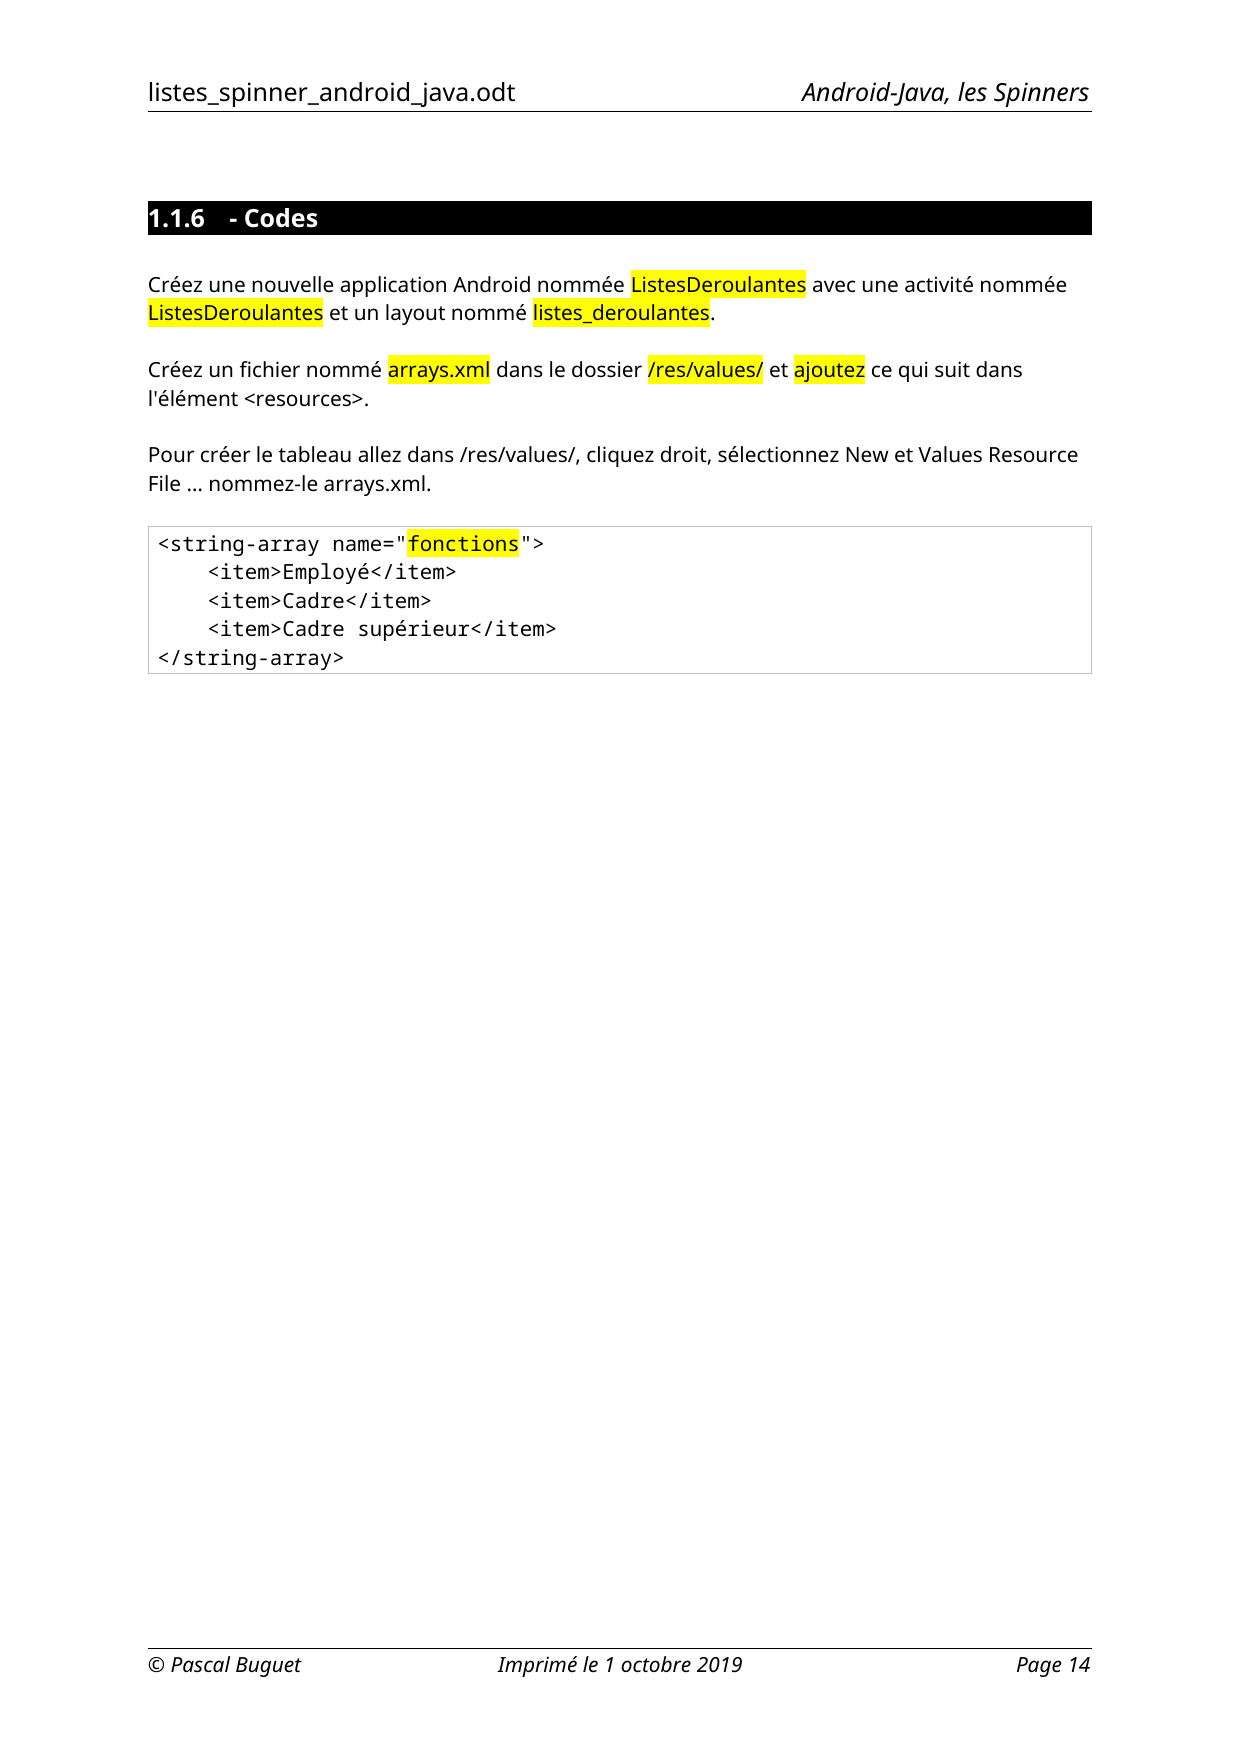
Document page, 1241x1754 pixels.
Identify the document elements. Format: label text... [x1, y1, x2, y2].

text </string-array> [149, 639, 1091, 673]
text Créez une nouvelle application Android nommée ListesDeroulantes avec une activité nommée ListesDeroulantes et un layout nommé listes_deroulantes. [148, 270, 1092, 327]
text <item>Cadre supérieur</item> [149, 611, 1091, 639]
text Créez un fichier nommé arrays.xml dans le dossier /res/values/ et ajoutez ce qui suit dans l'élément <resources>. [148, 355, 1092, 412]
text <string-array name="fonctions"> [149, 527, 1091, 554]
text <item>Employé</item> [149, 554, 1091, 583]
text <item>Cadre</item> [149, 583, 1091, 611]
text Pour créer le tableau allez dans /res/values/, cliquez droit, sélectionnez New et Values Resource File … nommez-le arrays.xml. [148, 441, 1092, 497]
subtitle - Codes [148, 201, 1092, 235]
